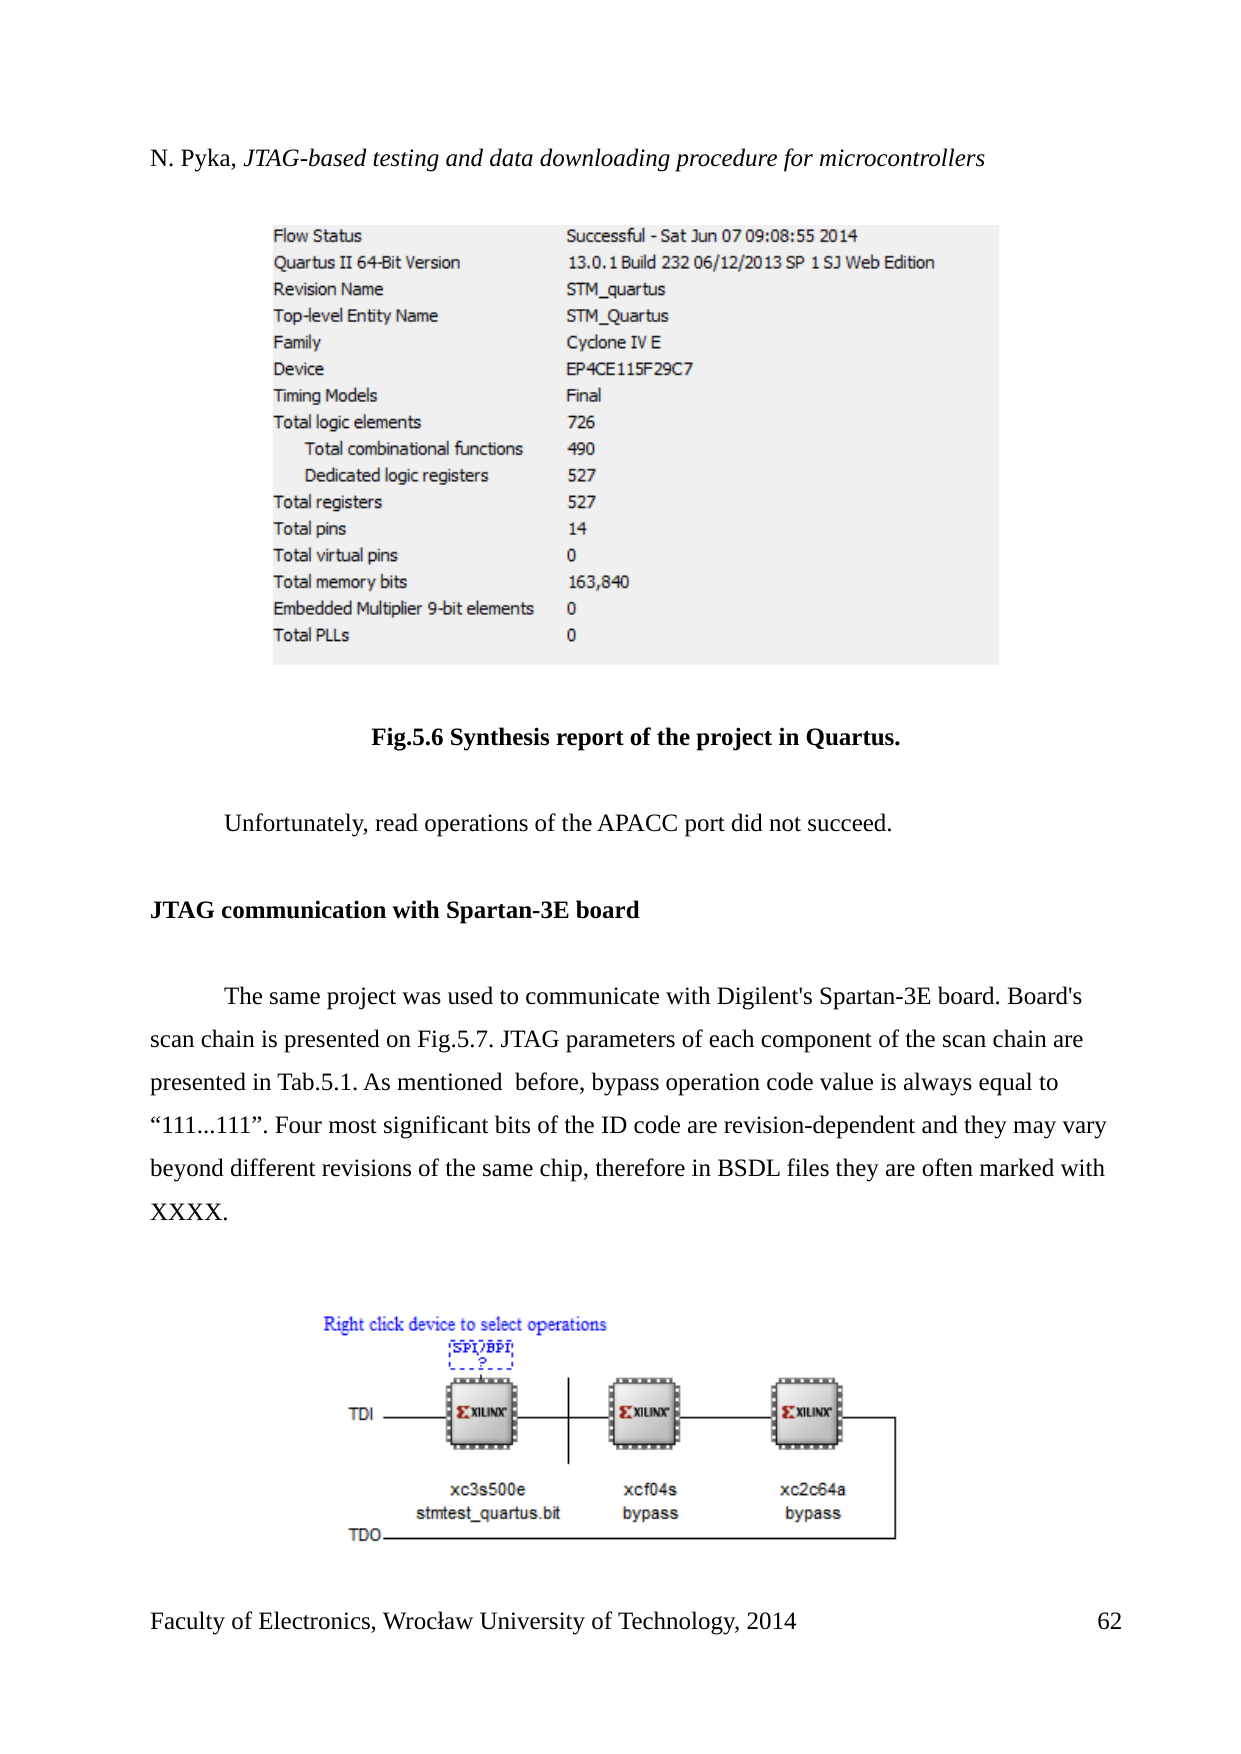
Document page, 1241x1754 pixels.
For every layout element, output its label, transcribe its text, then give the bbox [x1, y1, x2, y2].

picture [321, 1301, 951, 1560]
text The same project was used to communicate with Digilent's Spartan-3E board. Board's scan chain is presented on Fig.5.7. JTAG parameters of each component of the scan chain are presented in Tab.5.1. As mentioned before, bypass operation code value is always equal to “111...111”. Four most significant bits of the ID code are revision-dependent and they may vary beyond different revisions of the same chip, therefore in BSDL files they are often marked with XXXX. [150, 981, 1122, 1225]
text Unfortunately, read operations of the APACC port did not succeed. [150, 808, 1122, 837]
text Fig.5.6 Synthesis report of the project in Quartus. [150, 722, 1122, 751]
text JTAG communication with Spartan-3E board [150, 895, 1122, 923]
picture [272, 225, 1000, 665]
